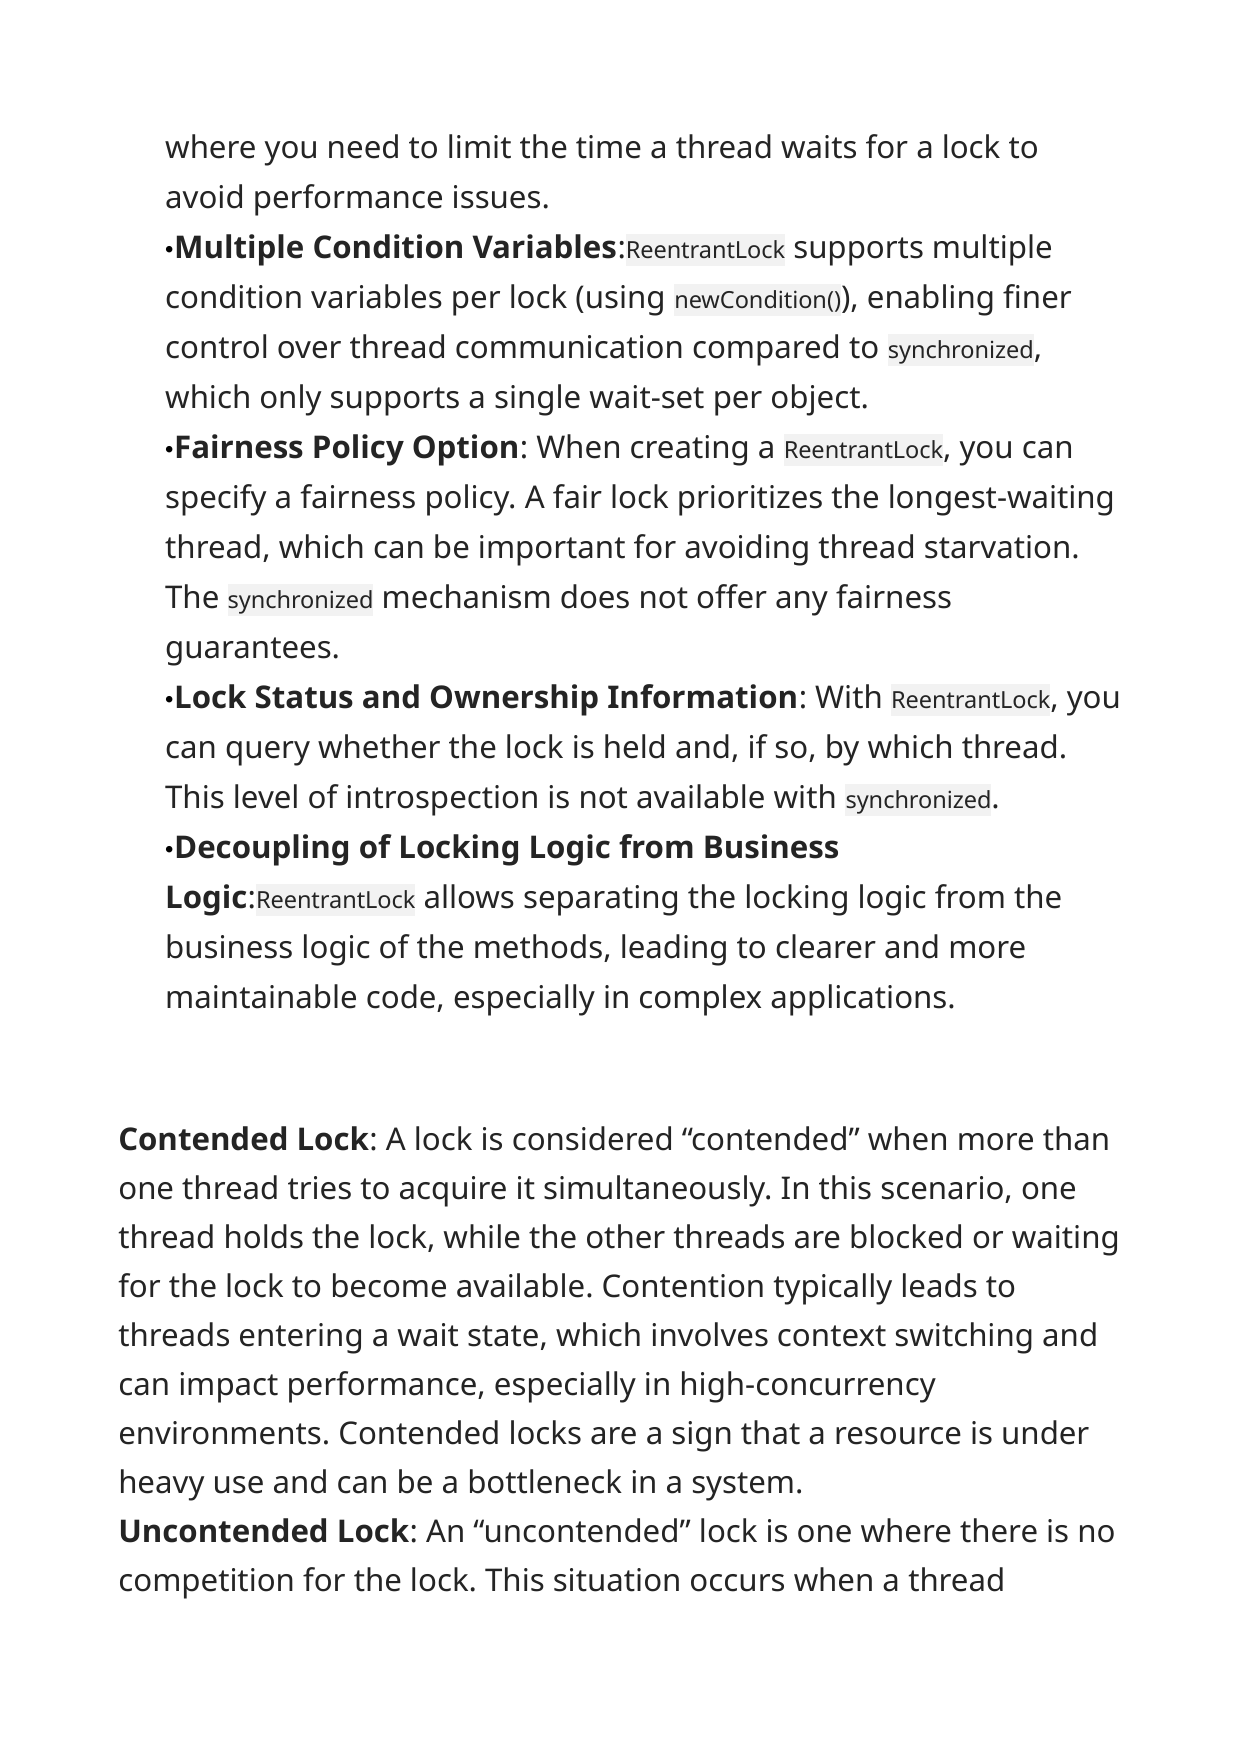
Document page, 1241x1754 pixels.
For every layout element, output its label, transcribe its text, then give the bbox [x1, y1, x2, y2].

list Fairness Policy Option: When creating a ReentrantLock, you can specify a fairness policy. A fair lock prioritizes the longest-waiting thread, which can be important for avoiding thread starvation. The synchronized mechanism does not offer any fairness guarantees. [165, 418, 1122, 668]
text Contended Lock: A lock is considered “contended” when more than one thread tries to acquire it simultaneously. In this scenario, one thread holds the lock, while the other threads are blocked or waiting for the lock to become available. Contention typically leads to threads entering a wait state, which involves context switching and can impact performance, especially in high-concurrency environments. Contended locks are a sign that a resource is under heavy use and can be a bottleneck in a system. [118, 1117, 1122, 1502]
list Multiple Condition Variables:ReentrantLock supports multiple condition variables per lock (using newCondition()), enabling finer control over thread communication compared to synchronized, which only supports a single wait-set per object. [165, 218, 1122, 418]
list where you need to limit the time a thread waits for a lock to avoid performance issues. [165, 118, 1122, 218]
list Decoupling of Locking Logic from Business Logic:ReentrantLock allows separating the locking logic from the business logic of the methods, leading to clearer and more maintainable code, especially in complex applications. [165, 818, 1122, 1018]
list Lock Status and Ownership Information: With ReentrantLock, you can query whether the lock is held and, if so, by which thread. This level of introspection is not available with synchronized. [165, 668, 1122, 818]
text Uncontended Lock: An “uncontended” lock is one where there is no competition for the lock. This situation occurs when a thread [118, 1509, 1122, 1600]
